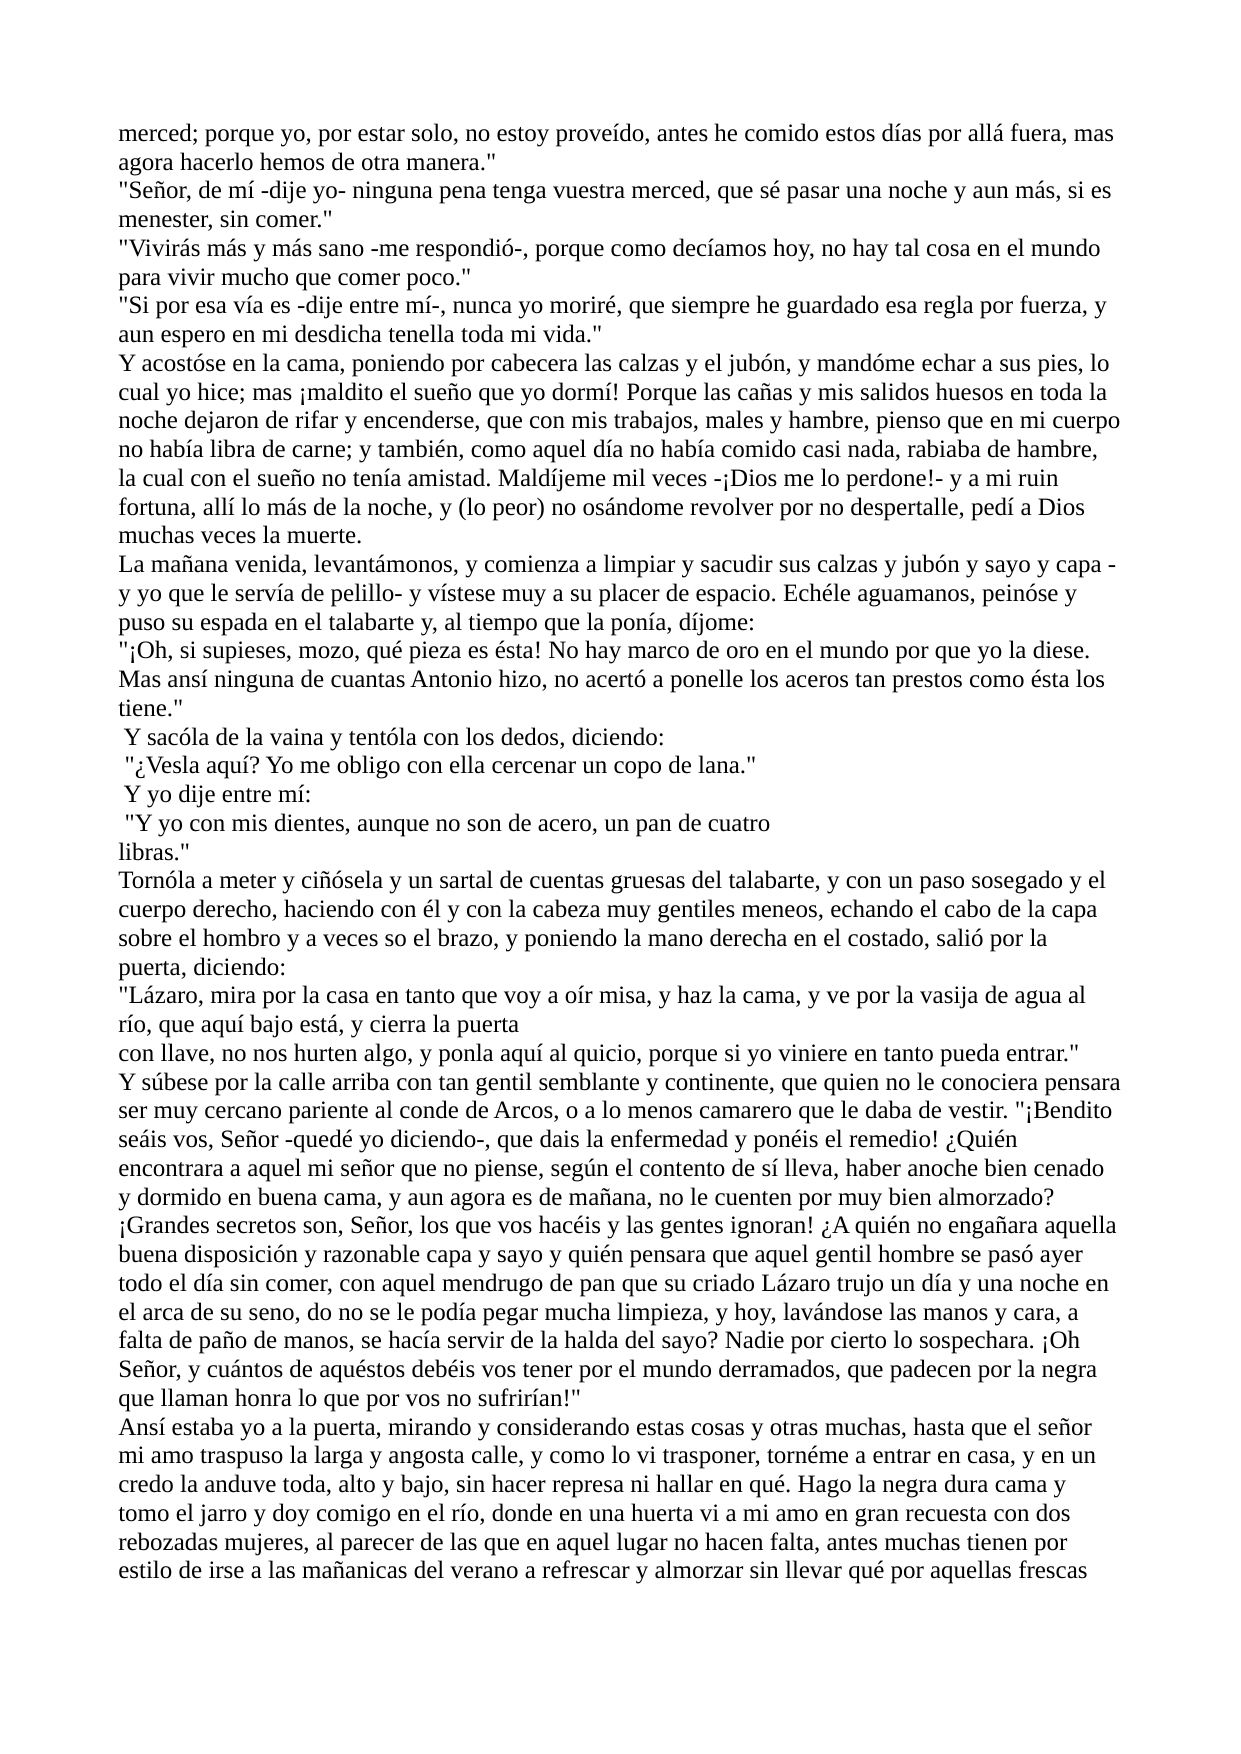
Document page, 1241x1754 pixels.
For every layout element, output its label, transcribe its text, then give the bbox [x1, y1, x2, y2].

text Y acostóse en la cama, poniendo por cabecera las calzas y el jubón, y mandóme echar a sus pies, lo cual yo hice; mas ¡maldito el sueño que yo dormí! Porque las cañas y mis salidos huesos en toda la noche dejaron de rifar y encenderse, que con mis trabajos, males y hambre, pienso que en mi cuerpo no había libra de carne; y también, como aquel día no había comido casi nada, rabiaba de hambre, la cual con el sueño no tenía amistad. Maldíjeme mil veces -¡Dios me lo perdone!- y a mi ruin fortuna, allí lo más de la noche, y (lo peor) no osándome revolver por no despertalle, pedí a Dios muchas veces la muerte. [118, 348, 1122, 549]
text Y yo dije entre mí: [118, 779, 1122, 808]
text "Lázaro, mira por la casa en tanto que voy a oír misa, y haz la cama, y ve por la vasija de agua al río, que aquí bajo está, y cierra la puerta [118, 981, 1122, 1038]
text "Señor, de mí -dije yo- ninguna pena tenga vuestra merced, que sé pasar una noche y aun más, si es menester, sin comer." [118, 176, 1122, 233]
text Y sacóla de la vaina y tentóla con los dedos, diciendo: [118, 722, 1122, 751]
text libras." [118, 837, 1122, 866]
text "¡Oh, si supieses, mozo, qué pieza es ésta! No hay marco de oro en el mundo por que yo la diese. Mas ansí ninguna de cuantas Antonio hizo, no acertó a ponelle los aceros tan prestos como ésta los tiene." [118, 636, 1122, 722]
text "¿Vesla aquí? Yo me obligo con ella cercenar un copo de lana." [118, 751, 1122, 779]
text "Y yo con mis dientes, aunque no son de acero, un pan de cuatro [118, 808, 1122, 837]
text Y súbese por la calle arriba con tan gentil semblante y continente, que quien no le conociera pensara ser muy cercano pariente al conde de Arcos, o a lo menos camarero que le daba de vestir. "¡Bendito seáis vos, Señor -quedé yo diciendo-, que dais la enfermedad y ponéis el remedio! ¿Quién encontrara a aquel mi señor que no piense, según el contento de sí lleva, haber anoche bien cenado y dormido en buena cama, y aun agora es de mañana, no le cuenten por muy bien almorzado? ¡Grandes secretos son, Señor, los que vos hacéis y las gentes ignoran! ¿A quién no engañara aquella buena disposición y razonable capa y sayo y quién pensara que aquel gentil hombre se pasó ayer todo el día sin comer, con aquel mendrugo de pan que su criado Lázaro trujo un día y una noche en el arca de su seno, do no se le podía pegar mucha limpieza, y hoy, lavándose las manos y cara, a falta de paño de manos, se hacía servir de la halda del sayo? Nadie por cierto lo sospechara. ¡Oh Señor, y cuántos de aquéstos debéis vos tener por el mundo derramados, que padecen por la negra que llaman honra lo que por vos no sufrirían!" [118, 1067, 1122, 1412]
text "Si por esa vía es -dije entre mí-, nunca yo moriré, que siempre he guardado esa regla por fuerza, y aun espero en mi desdicha tenella toda mi vida." [118, 291, 1122, 348]
text Tornóla a meter y ciñósela y un sartal de cuentas gruesas del talabarte, y con un paso sosegado y el cuerpo derecho, haciendo con él y con la cabeza muy gentiles meneos, echando el cabo de la capa sobre el hombro y a veces so el brazo, y poniendo la mano derecha en el costado, salió por la puerta, diciendo: [118, 866, 1122, 981]
text Ansí estaba yo a la puerta, mirando y considerando estas cosas y otras muchas, hasta que el señor mi amo traspuso la larga y angosta calle, y como lo vi trasponer, tornéme a entrar en casa, y en un credo la anduve toda, alto y bajo, sin hacer represa ni hallar en qué. Hago la negra dura cama y tomo el jarro y doy comigo en el río, donde en una huerta vi a mi amo en gran recuesta con dos rebozadas mujeres, al parecer de las que en aquel lugar no hacen falta, antes muchas tienen por estilo de irse a las mañanicas del verano a refrescar y almorzar sin llevar qué por aquellas frescas [118, 1412, 1122, 1584]
text "Vivirás más y más sano -me respondió-, porque como decíamos hoy, no hay tal cosa en el mundo para vivir mucho que comer poco." [118, 233, 1122, 291]
text merced; porque yo, por estar solo, no estoy proveído, antes he comido estos días por allá fuera, mas agora hacerlo hemos de otra manera." [118, 118, 1122, 176]
text con llave, no nos hurten algo, y ponla aquí al quicio, porque si yo viniere en tanto pueda entrar." [118, 1038, 1122, 1067]
text La mañana venida, levantámonos, y comienza a limpiar y sacudir sus calzas y jubón y sayo y capa -y yo que le servía de pelillo- y vístese muy a su placer de espacio. Echéle aguamanos, peinóse y puso su espada en el talabarte y, al tiempo que la ponía, díjome: [118, 549, 1122, 636]
